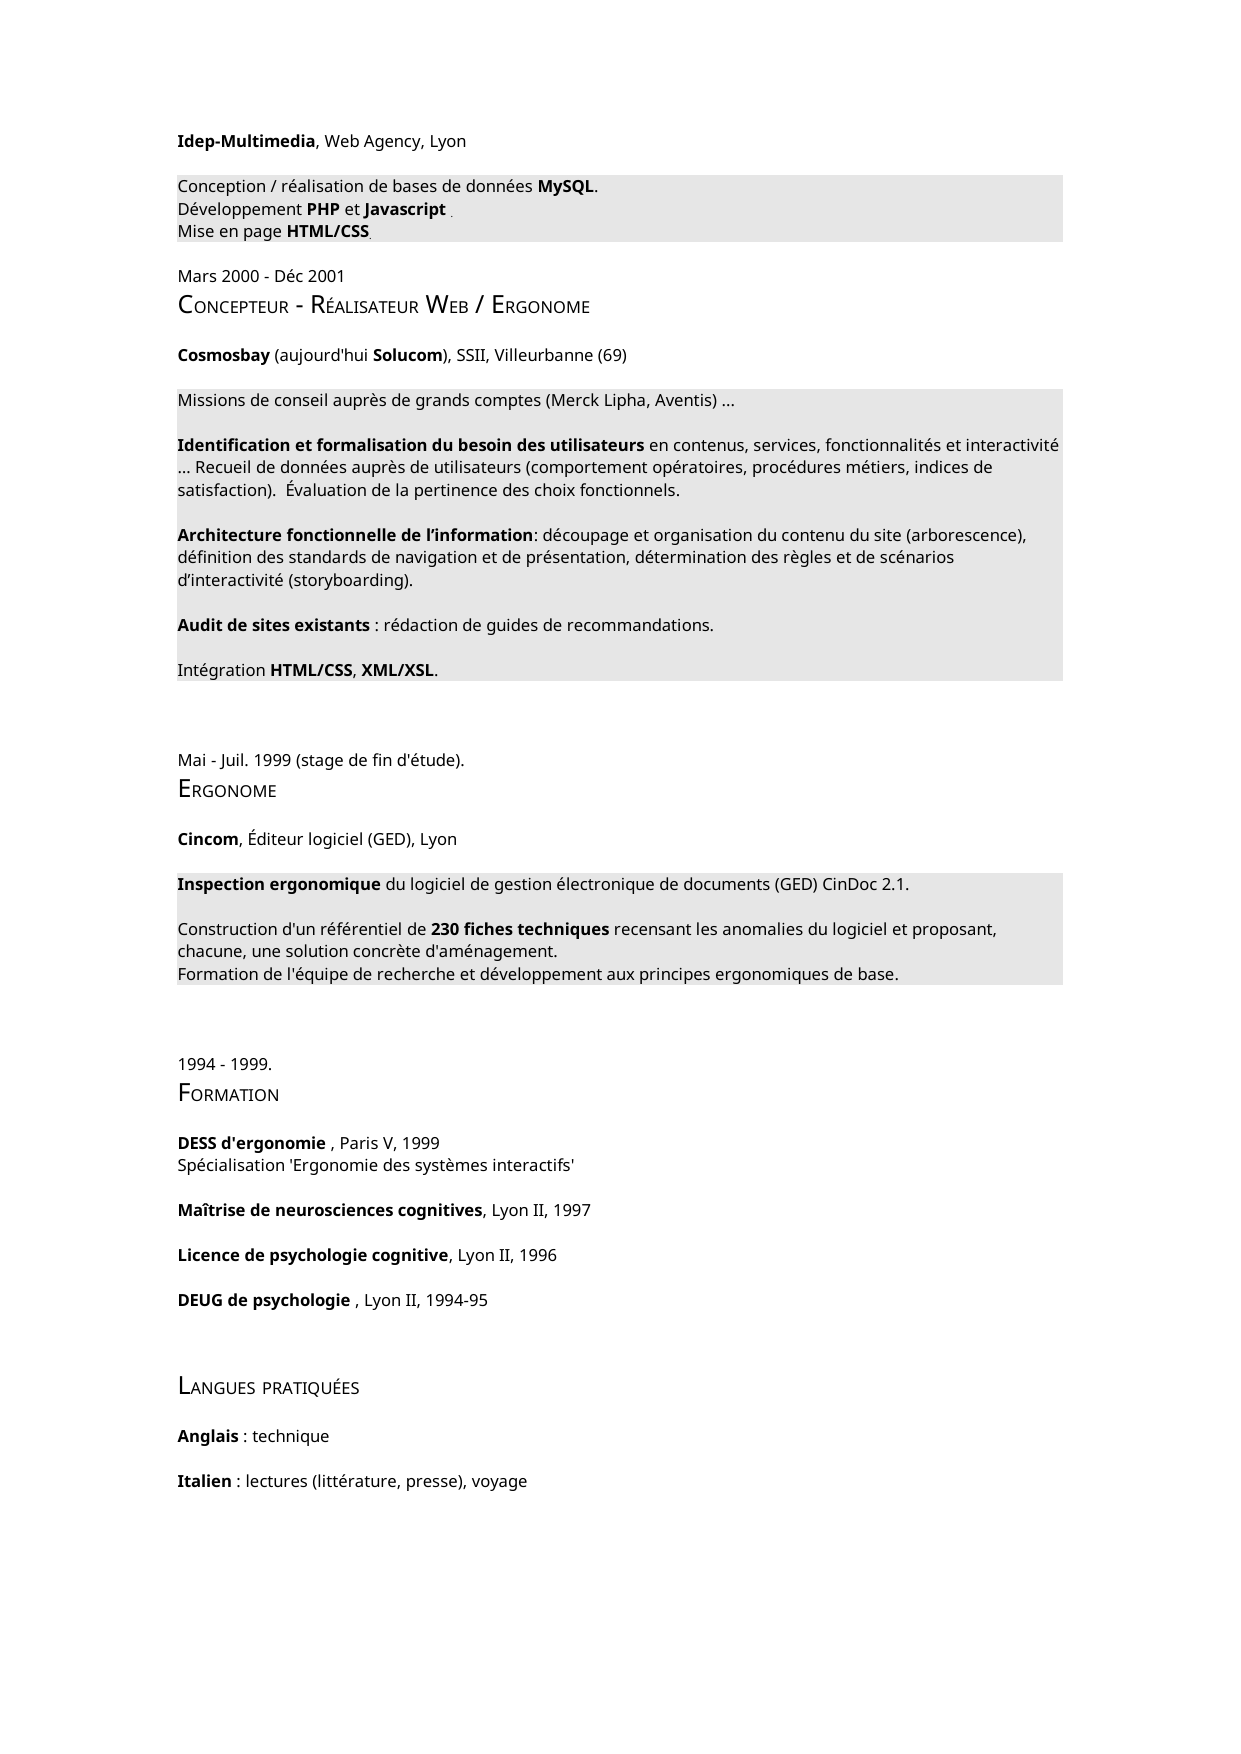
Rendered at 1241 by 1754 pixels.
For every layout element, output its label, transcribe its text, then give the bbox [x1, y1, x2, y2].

text Audit de sites existants : rédaction de guides de recommandations. [177, 614, 1063, 636]
text Inspection ergonomique du logiciel de gestion électronique de documents (GED) CinDoc 2.1. [177, 873, 1063, 895]
text Idep-Multimedia, Web Agency, Lyon [177, 130, 1063, 152]
text Intégration HTML/CSS, XML/XSL. [177, 659, 1063, 681]
text DESS d'ergonomie , Paris V, 1999 Spécialisation 'Ergonomie des systèmes interactifs' [177, 1132, 1063, 1177]
subtitle Ergonome [177, 771, 1063, 805]
text Mise en page HTML/CSS. [177, 220, 1063, 242]
text Mars 2000 - Déc 2001 [177, 265, 1063, 287]
text DEUG de psychologie , Lyon II, 1994-95 [177, 1289, 1063, 1312]
text Construction d'un référentiel de 230 fiches techniques recensant les anomalies du logiciel et proposant, chacune, une solution concrète d'aménagement. Formation de l'équipe de recherche et développement aux principes ergonomiques de base. [177, 918, 1063, 985]
text Anglais : technique [177, 1425, 1063, 1447]
text Développement PHP et Javascript . [177, 197, 1063, 220]
text Maîtrise de neurosciences cognitives, Lyon II, 1997 [177, 1199, 1063, 1222]
text Architecture fonctionnelle de l’information: découpage et organisation du contenu du site (arborescence), définition des standards de navigation et de présentation, détermination des règles et de scénarios d’interactivité (storyboarding). [177, 524, 1063, 591]
subtitle Formation [177, 1075, 1063, 1109]
text Mai - Juil. 1999 (stage de fin d'étude). [177, 749, 1063, 771]
text Missions de conseil auprès de grands comptes (Merck Lipha, Aventis) ... [177, 389, 1063, 411]
text Cosmosbay (aujourd'hui Solucom), SSII, Villeurbanne (69) [177, 344, 1063, 366]
subtitle Concepteur - Réalisateur Web / Ergonome [177, 287, 1063, 321]
text 1994 - 1999. [177, 1053, 1063, 1075]
subtitle Langues pratiquées [177, 1368, 1063, 1402]
text Italien : lectures (littérature, presse), voyage [177, 1470, 1063, 1492]
text Cincom, Éditeur logiciel (GED), Lyon [177, 828, 1063, 850]
text Licence de psychologie cognitive, Lyon II, 1996 [177, 1244, 1063, 1267]
text Identification et formalisation du besoin des utilisateurs en contenus, services, fonctionnalités et interactivité … Recueil de données auprès de utilisateurs (comportement opératoires, procédures métiers, indices de satisfaction). Évaluation de la pertinence des choix fonctionnels. [177, 434, 1063, 501]
text Conception / réalisation de bases de données MySQL. [177, 175, 1063, 197]
